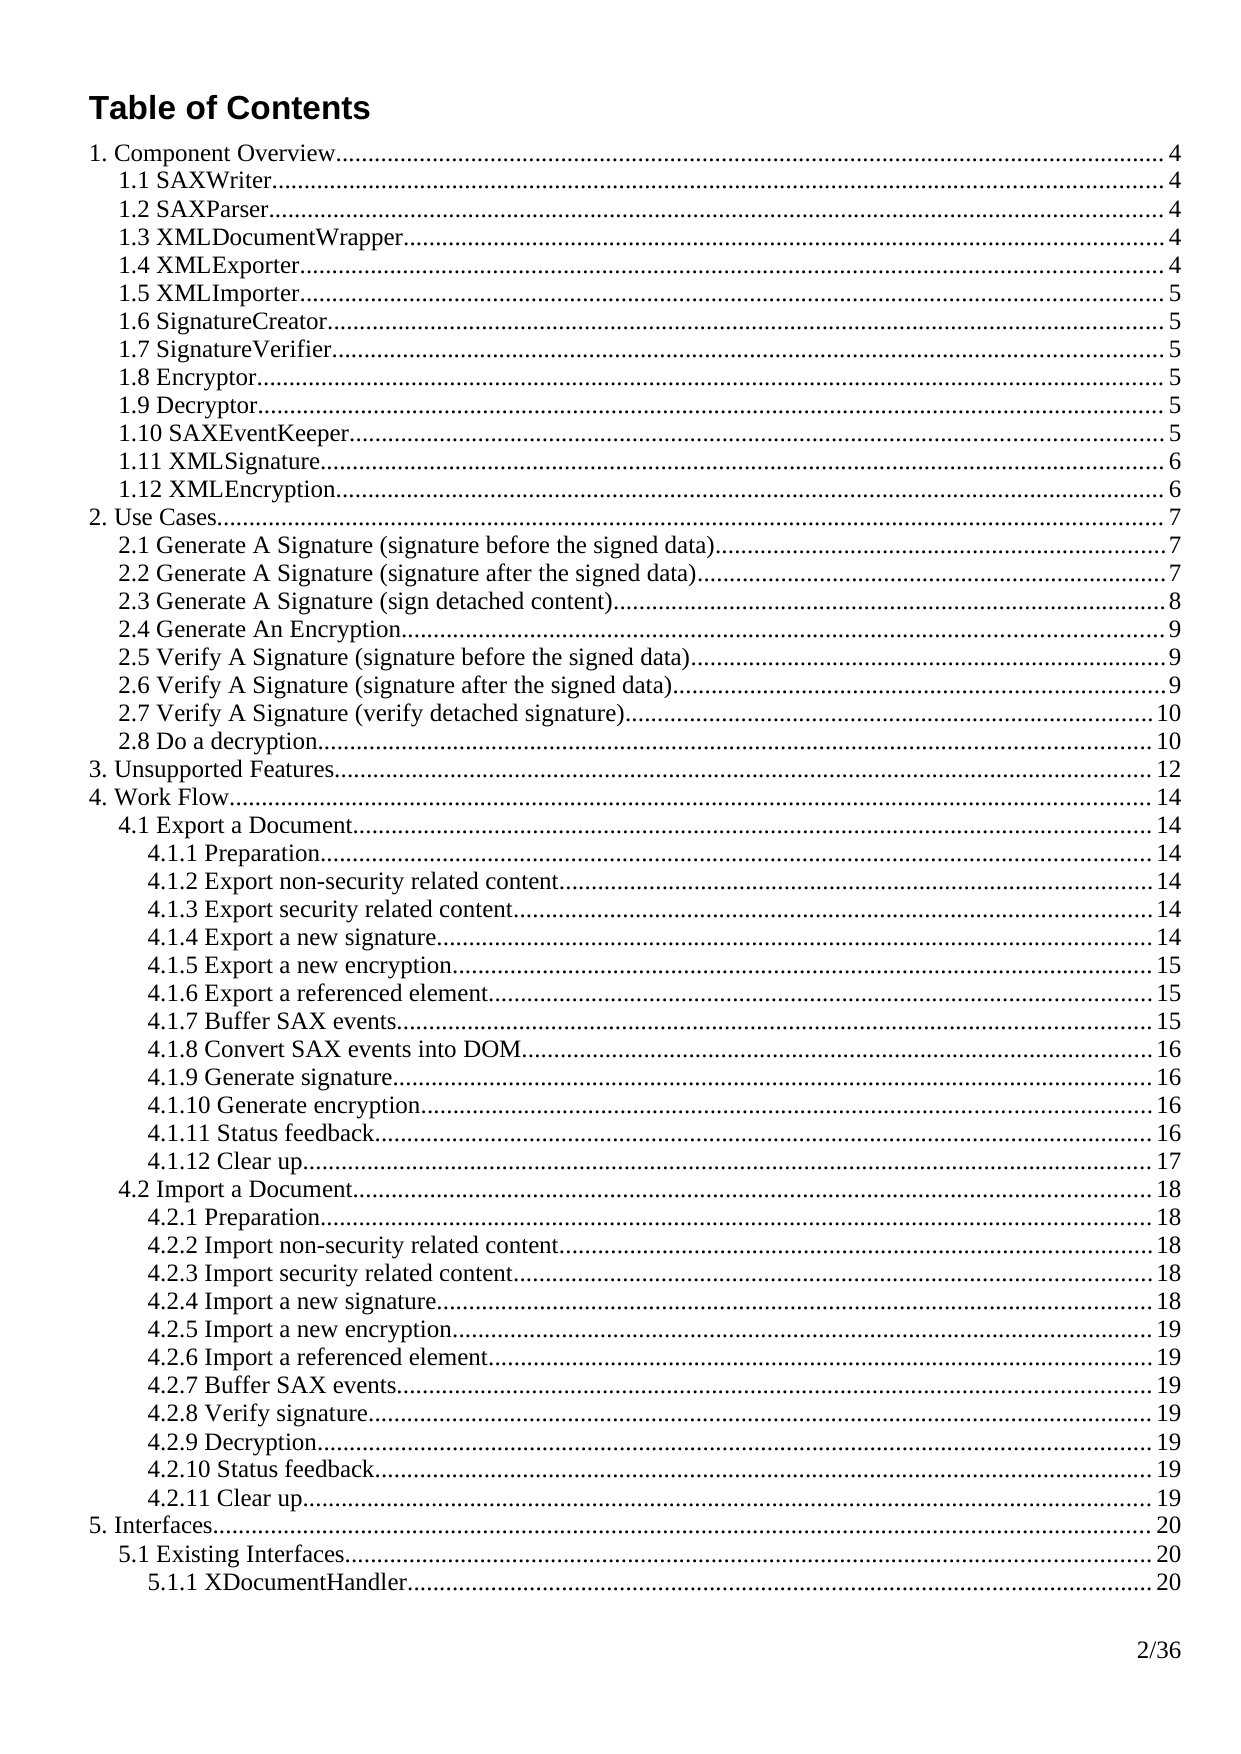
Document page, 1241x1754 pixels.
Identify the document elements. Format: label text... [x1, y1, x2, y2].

text 1.6 SignatureCreator 5 [118, 307, 1181, 334]
text 4.1.11 Status feedback 16 [147, 1119, 1181, 1147]
subtitle Table of Contents [88, 88, 1181, 126]
text 2.7 Verify A Signature (verify detached signature) 10 [118, 699, 1181, 727]
text 4.2.8 Verify signature 19 [147, 1399, 1181, 1427]
text 4.2.1 Preparation 18 [147, 1203, 1181, 1231]
text 5.1 Existing Interfaces 20 [118, 1539, 1181, 1567]
text 4.2.9 Decryption 19 [147, 1427, 1181, 1455]
text 1.5 XMLImporter 5 [118, 278, 1181, 307]
text 4.2.11 Clear up 19 [147, 1483, 1181, 1511]
text 1.7 SignatureVerifier 5 [118, 334, 1181, 363]
text 4.2 Import a Document 18 [118, 1175, 1181, 1203]
text 1.9 Decryptor 5 [118, 391, 1181, 419]
text 2. Use Cases 7 [88, 503, 1181, 531]
text 4.2.4 Import a new signature 18 [147, 1287, 1181, 1315]
text 2.4 Generate An Encryption 9 [118, 615, 1181, 643]
text 2.3 Generate A Signature (sign detached content) 8 [118, 587, 1181, 615]
text 1.1 SAXWriter 4 [118, 166, 1181, 194]
text 4.1.4 Export a new signature 14 [147, 923, 1181, 951]
text 4.1.7 Buffer SAX events 15 [147, 1007, 1181, 1035]
text 5. Interfaces 20 [88, 1511, 1181, 1539]
text 2.2 Generate A Signature (signature after the signed data) 7 [118, 559, 1181, 587]
text 4.1.9 Generate signature 16 [147, 1063, 1181, 1091]
text 1.2 SAXParser 4 [118, 194, 1181, 222]
text 4.2.2 Import non-security related content 18 [147, 1231, 1181, 1259]
text 1.3 XMLDocumentWrapper 4 [118, 222, 1181, 251]
text 4.1.3 Export security related content 14 [147, 895, 1181, 923]
text 4.1.5 Export a new encryption 15 [147, 951, 1181, 979]
text 2.5 Verify A Signature (signature before the signed data) 9 [118, 643, 1181, 671]
text 2.8 Do a decryption 10 [118, 727, 1181, 755]
text 4.1.2 Export non-security related content 14 [147, 867, 1181, 895]
text 1.11 XMLSignature 6 [118, 447, 1181, 475]
text 4.1 Export a Document 14 [118, 811, 1181, 839]
text 4.1.6 Export a referenced element 15 [147, 979, 1181, 1007]
text 1.4 XMLExporter 4 [118, 251, 1181, 278]
text 4.2.3 Import security related content 18 [147, 1259, 1181, 1287]
text 1.10 SAXEventKeeper 5 [118, 419, 1181, 447]
text 1. Component Overview 4 [88, 138, 1181, 166]
text 5.1.1 XDocumentHandler 20 [147, 1567, 1181, 1596]
text 4.1.12 Clear up 17 [147, 1147, 1181, 1175]
text 2.1 Generate A Signature (signature before the signed data) 7 [118, 531, 1181, 559]
text 4.2.7 Buffer SAX events 19 [147, 1371, 1181, 1399]
text 1.12 XMLEncryption 6 [118, 475, 1181, 503]
text 2.6 Verify A Signature (signature after the signed data) 9 [118, 671, 1181, 699]
text 4.1.8 Convert SAX events into DOM 16 [147, 1035, 1181, 1063]
text 3. Unsupported Features 12 [88, 755, 1181, 783]
text 4.2.10 Status feedback 19 [147, 1455, 1181, 1483]
text 1.8 Encryptor 5 [118, 363, 1181, 391]
text 4.1.10 Generate encryption 16 [147, 1091, 1181, 1119]
text 4.2.5 Import a new encryption 19 [147, 1315, 1181, 1343]
text 4.1.1 Preparation 14 [147, 839, 1181, 867]
text 4.2.6 Import a referenced element 19 [147, 1343, 1181, 1371]
text 4. Work Flow 14 [88, 783, 1181, 811]
